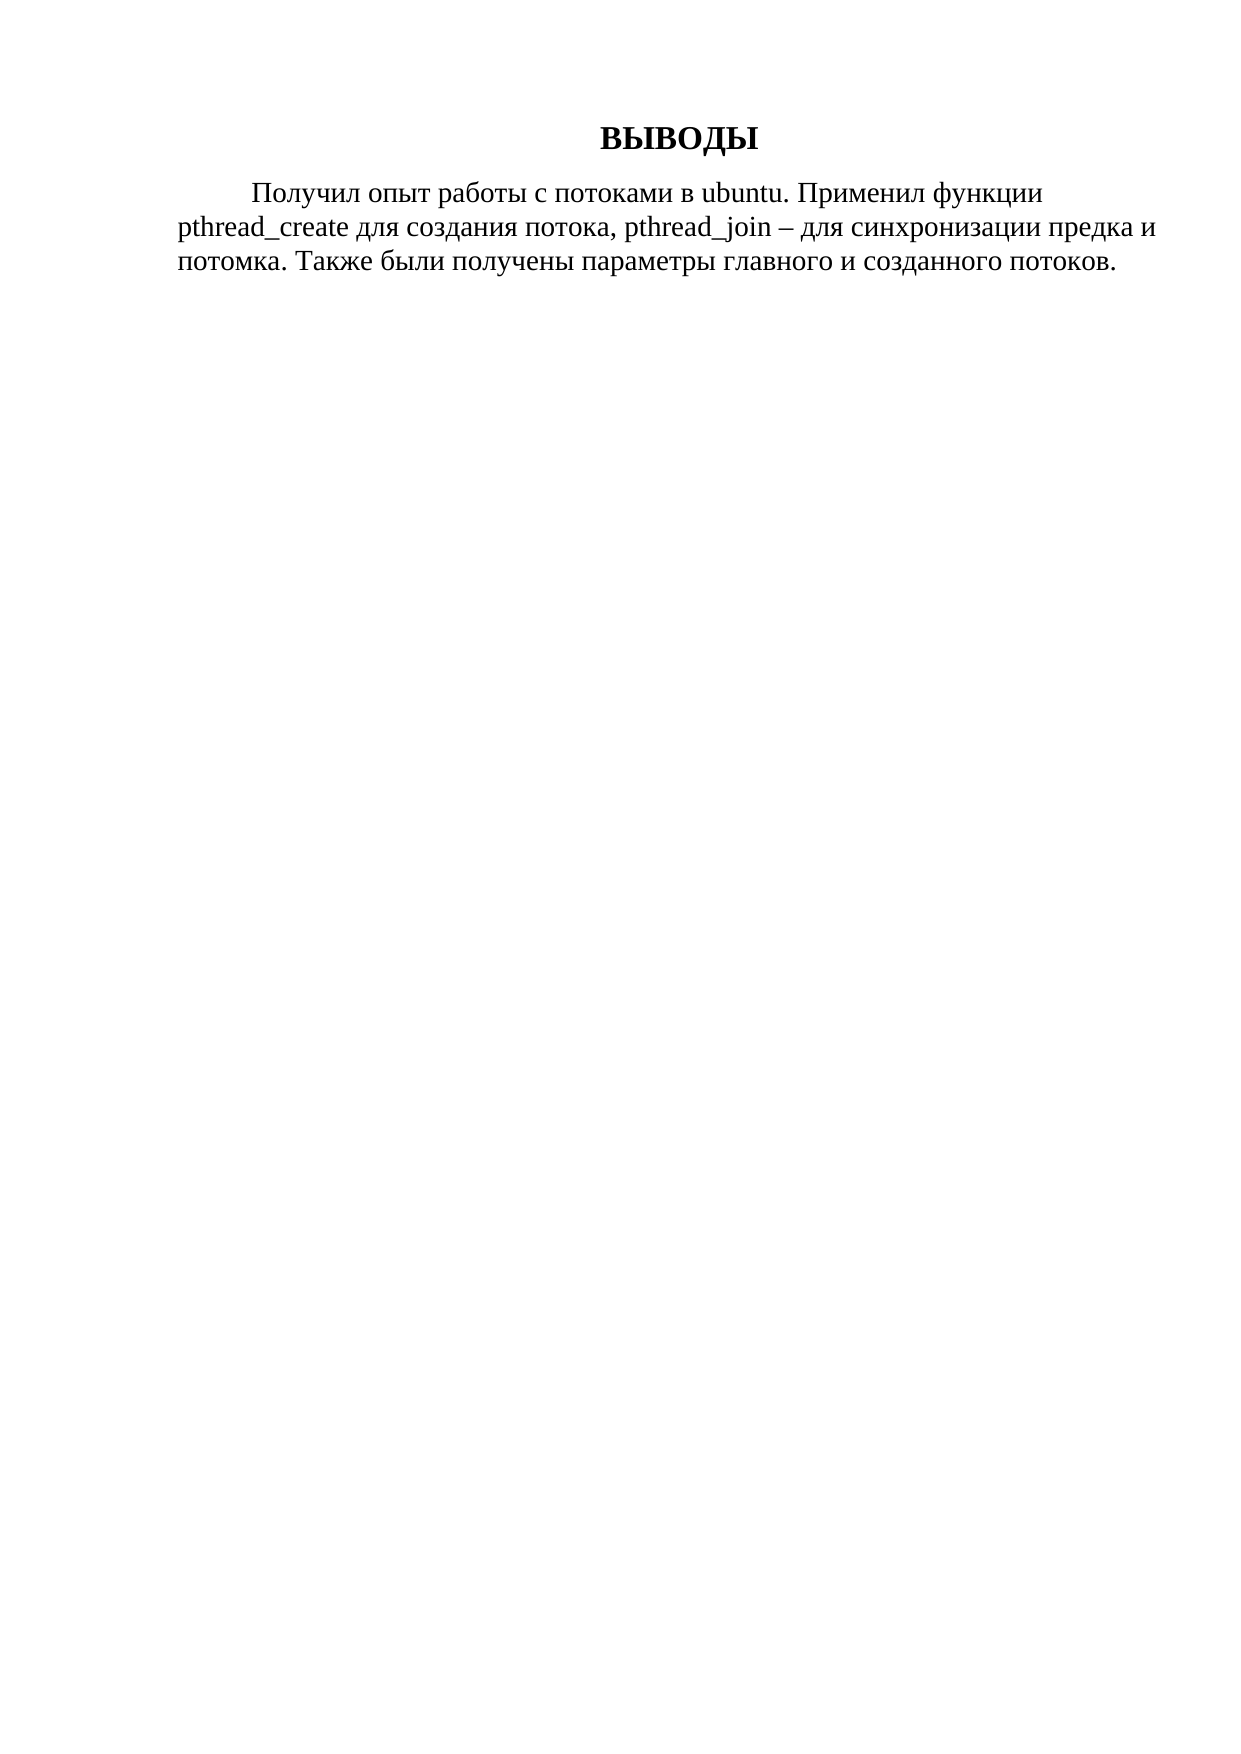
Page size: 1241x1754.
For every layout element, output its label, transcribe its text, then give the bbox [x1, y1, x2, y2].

subtitle ВЫВОДЫ [177, 118, 1181, 156]
text Получил опыт работы с потоками в ubuntu. Применил функции pthread_create для создания потока, pthread_join – для синхронизации предка и потомка. Также были получены параметры главного и созданного потоков. [177, 176, 1181, 276]
